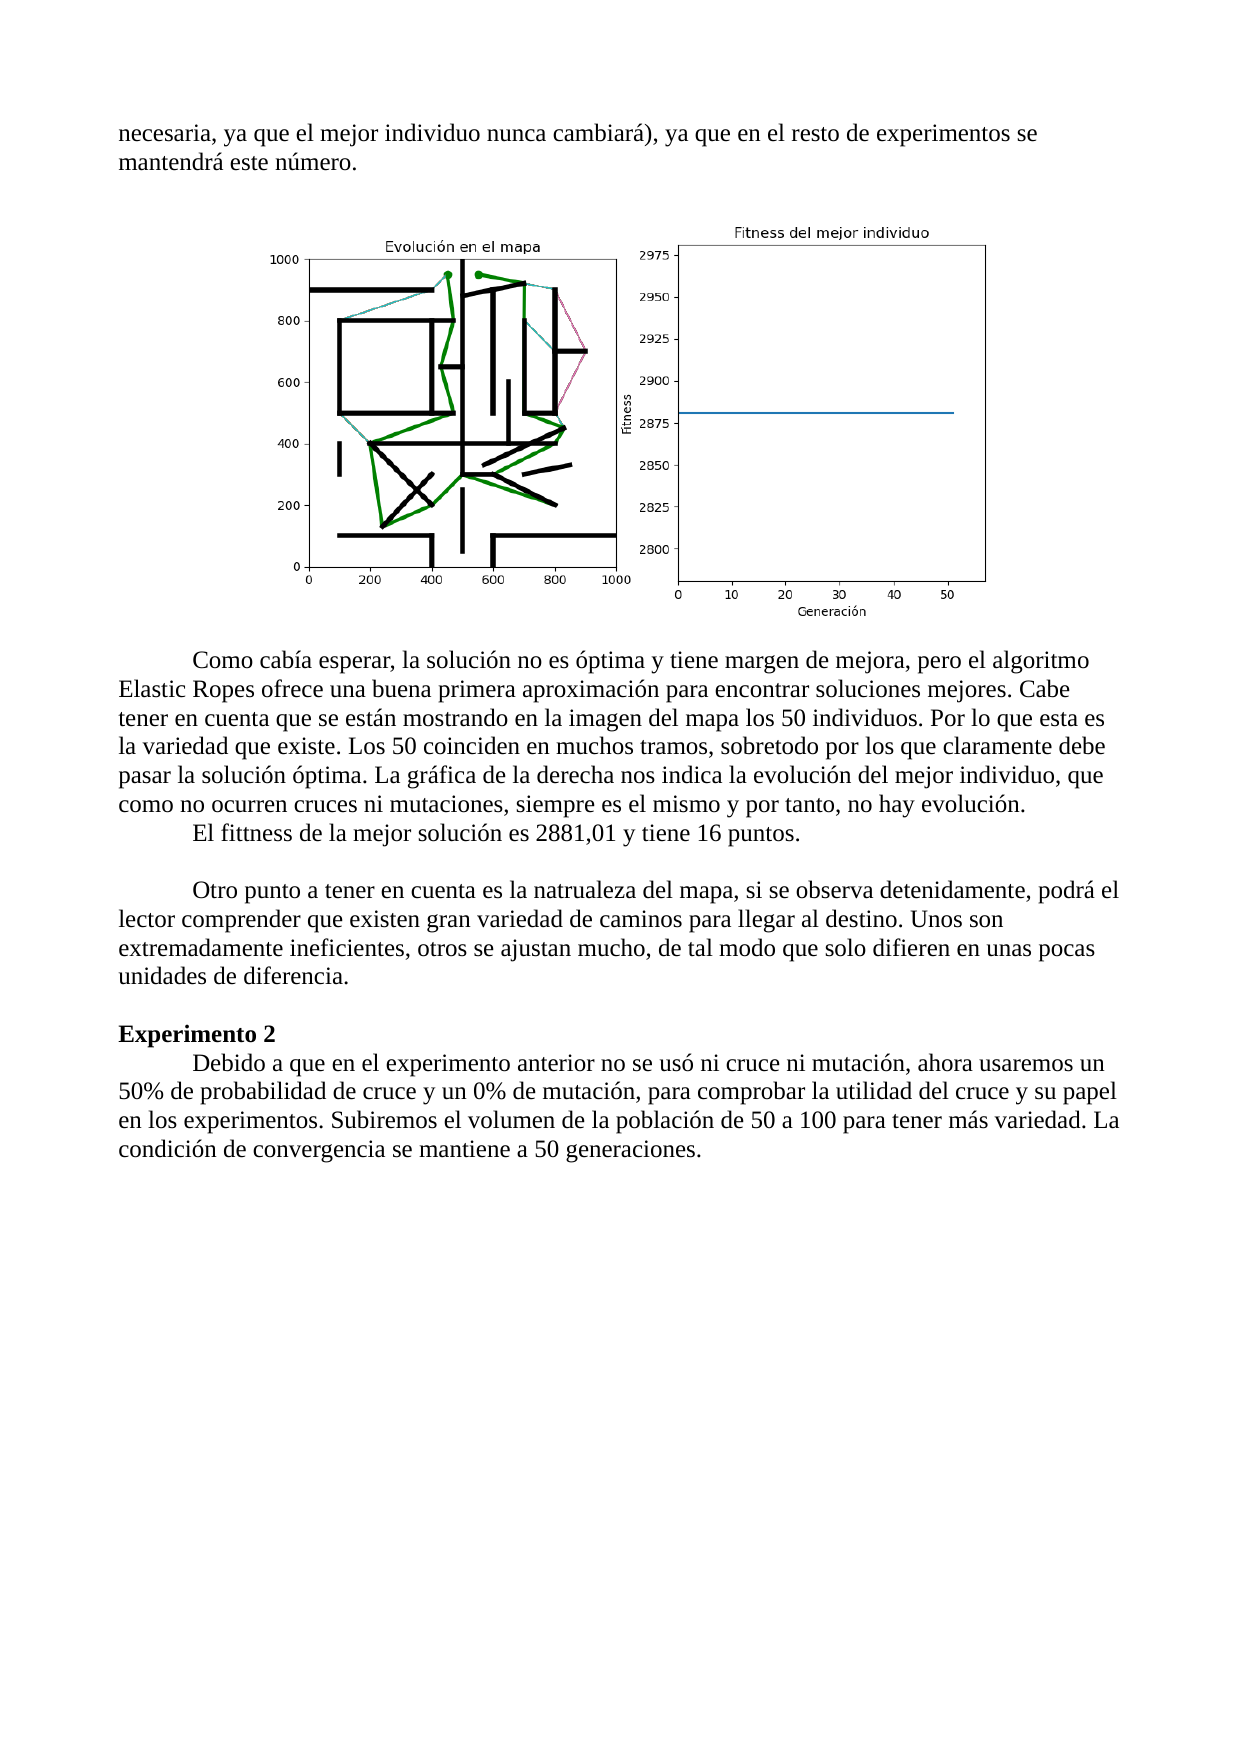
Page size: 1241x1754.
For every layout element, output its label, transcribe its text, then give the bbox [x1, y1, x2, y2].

text Como cabía esperar, la solución no es óptima y tiene margen de mejora, pero el algoritmo Elastic Ropes ofrece una buena primera aproximación para encontrar soluciones mejores. Cabe tener en cuenta que se están mostrando en la imagen del mapa los 50 individuos. Por lo que esta es la variedad que existe. Los 50 coinciden en muchos tramos, sobretodo por los que claramente debe pasar la solución óptima. La gráfica de la derecha nos indica la evolución del mejor individuo, que como no ocurren cruces ni mutaciones, siempre es el mismo y por tanto, no hay evolución. [118, 645, 1122, 818]
text El fittness de la mejor solución es 2881,01 y tiene 16 puntos. [118, 818, 1122, 846]
text Otro punto a tener en cuenta es la natrualeza del mapa, si se observa detenidamente, podrá el lector comprender que existen gran variedad de caminos para llegar al destino. Unos son extremadamente ineficientes, otros se ajustan mucho, de tal modo que solo difieren en unas pocas unidades de diferencia. [118, 875, 1122, 990]
text necesaria, ya que el mejor individuo nunca cambiará), ya que en el resto de experimentos se mantendrá este número. [118, 118, 1122, 176]
text Experimento 2 [118, 1019, 1122, 1048]
text Debido a que en el experimento anterior no se usó ni cruce ni mutación, ahora usaremos un 50% de probabilidad de cruce y un 0% de mutación, para comprobar la utilidad del cruce y su papel en los experimentos. Subiremos el volumen de la población de 50 a 100 para tener más variedad. La condición de convergencia se mantiene a 50 generaciones. [118, 1048, 1122, 1163]
picture [236, 204, 1005, 617]
